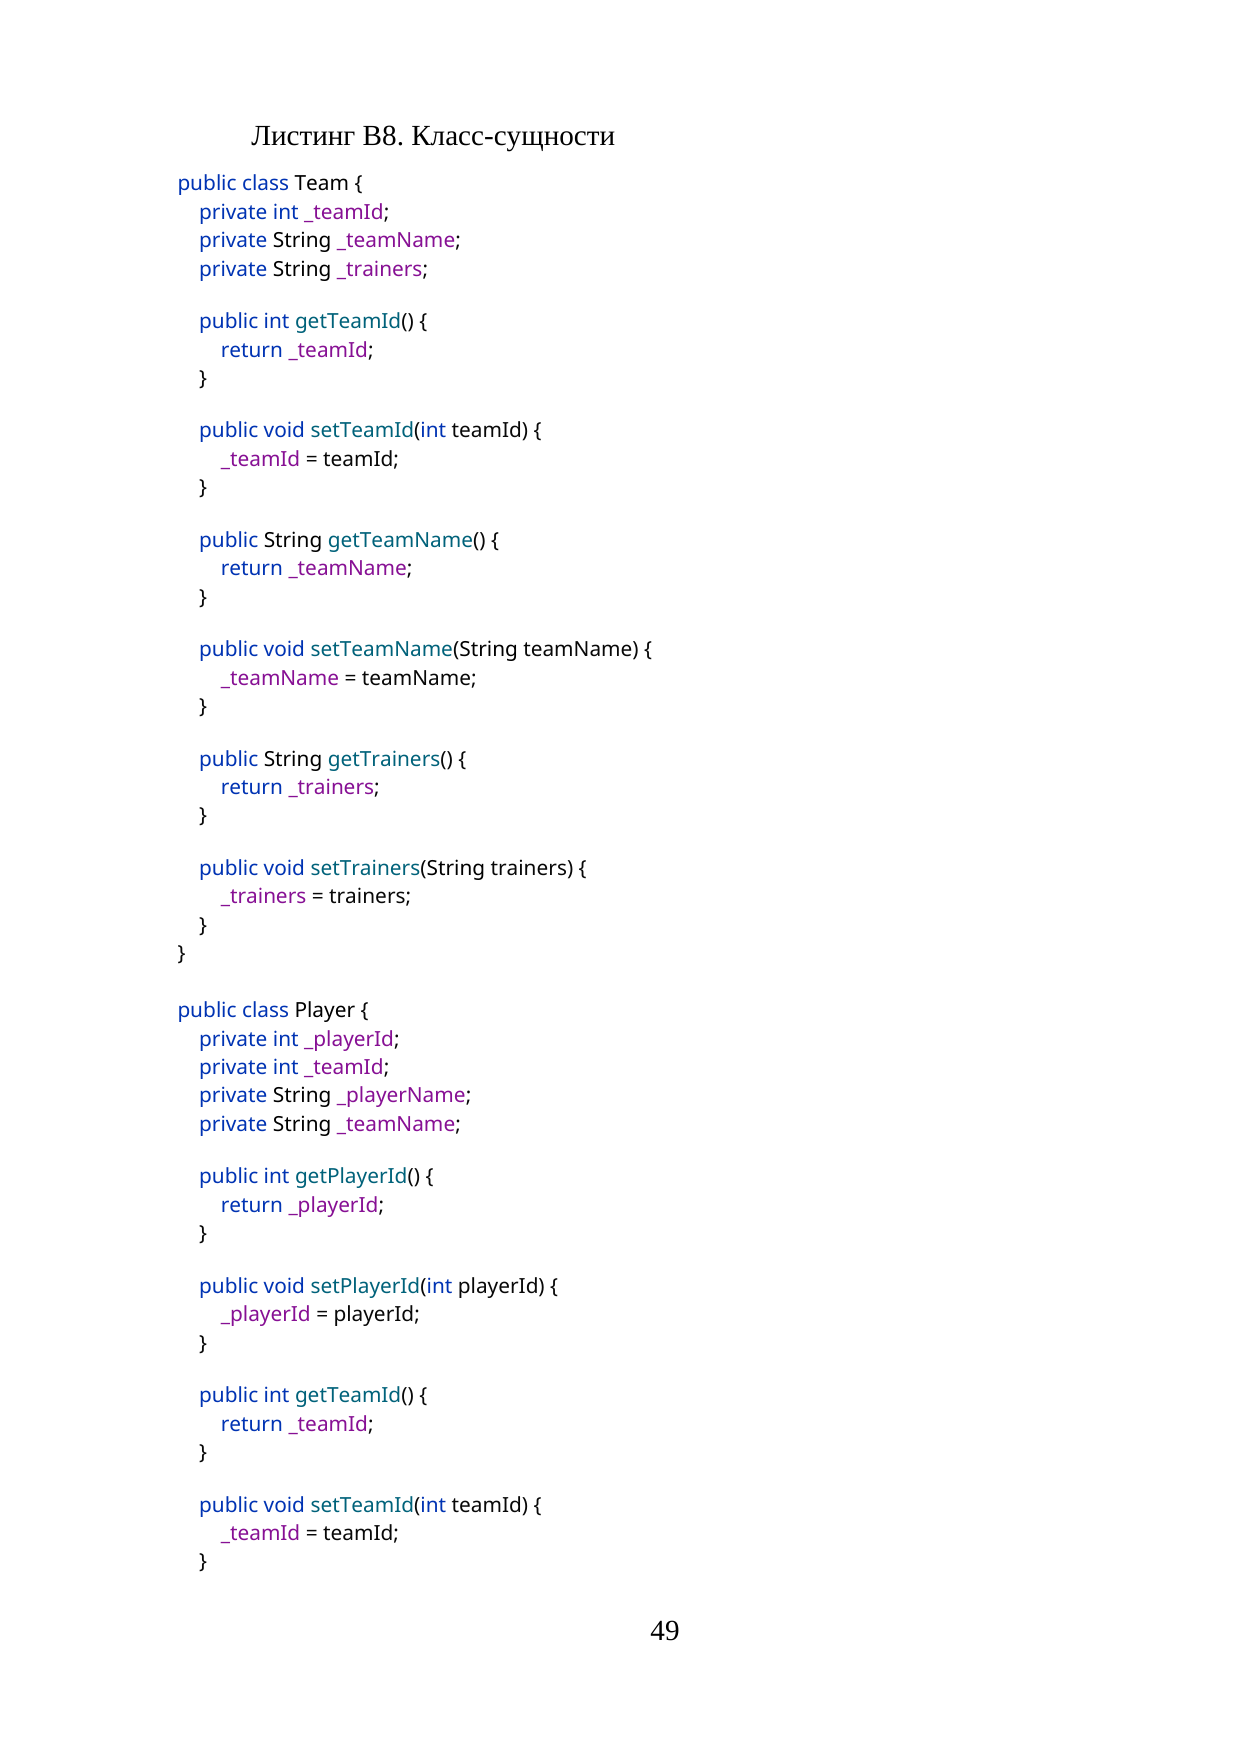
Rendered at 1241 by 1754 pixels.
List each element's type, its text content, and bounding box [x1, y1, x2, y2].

list Листинг B8. Класс-сущности [177, 118, 1152, 152]
text public class Team { private int _teamId; private String _teamName; private String _trainers; public int getTeamId() { return _teamId; } public void setTeamId(int teamId) { _teamId = teamId; } public String getTeamName() { return _teamName; } public void setTeamName(String teamName) { _teamName = teamName; } public String getTrainers() { return _trainers; } public void setTrainers(String trainers) { _trainers = trainers; } } [177, 168, 1152, 967]
text public class Player { private int _playerId; private int _teamId; private String _playerName; private String _teamName; public int getPlayerId() { return _playerId; } public void setPlayerId(int playerId) { _playerId = playerId; } public int getTeamId() { return _teamId; } public void setTeamId(int teamId) { _teamId = teamId; } [177, 995, 1152, 1599]
